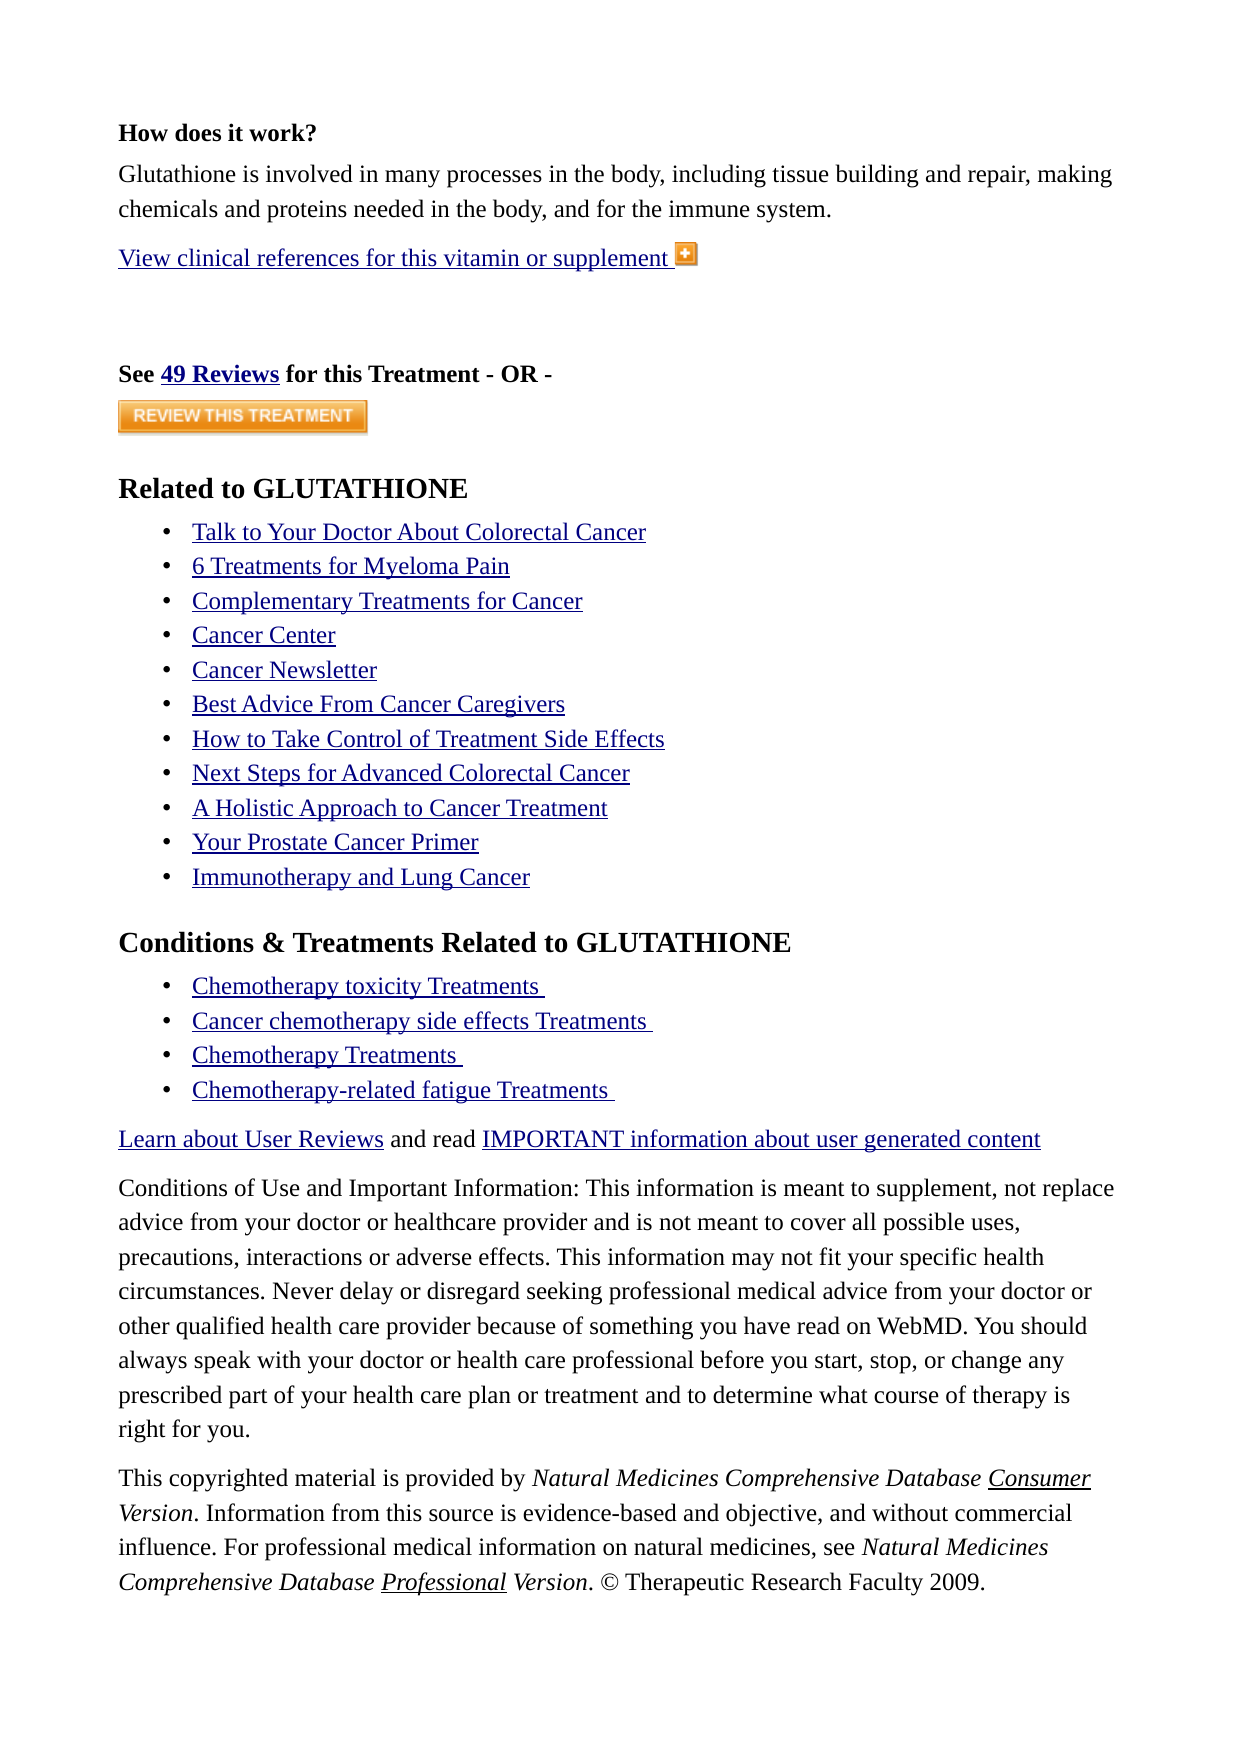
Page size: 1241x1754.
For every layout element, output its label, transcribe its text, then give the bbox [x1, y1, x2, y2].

list 6 Treatments for Myeloma Pain [162, 551, 1122, 580]
list Your Prostate Cancer Primer [162, 827, 1122, 856]
subtitle Conditions & Treatments Related to GLUTATHIONE [118, 925, 1122, 959]
list How to Take Control of Treatment Side Effects [162, 724, 1122, 753]
list Cancer Newsletter [162, 655, 1122, 684]
subtitle See 49 Reviews for this Treatment - OR - [118, 359, 1122, 388]
list Chemotherapy toxicity Treatments [162, 971, 1122, 1000]
text View clinical references for this vitamin or supplement [118, 243, 1122, 272]
subtitle Related to GLUTATHIONE [118, 471, 1122, 504]
picture [118, 400, 369, 436]
list Immunotherapy and Lung Cancer [162, 862, 1122, 891]
text This copyrighted material is provided by Natural Medicines Comprehensive Database Consumer Version. Information from this source is evidence-based and objective, and without commercial influence. For professional medical information on natural medicines, see Natural Medicines Comprehensive Database Professional Version. © Therapeutic Research Faculty 2009. [118, 1463, 1122, 1596]
list A Holistic Approach to Cancer Treatment [162, 793, 1122, 822]
list Cancer chemotherapy side effects Treatments [162, 1006, 1122, 1035]
list Talk to Your Doctor About Colorectal Cancer [162, 517, 1122, 546]
subtitle How does it work? [118, 118, 1122, 147]
list Chemotherapy-related fatigue Treatments [162, 1075, 1122, 1104]
list Best Advice From Cancer Caregivers [162, 689, 1122, 718]
list Cancer Center [162, 620, 1122, 649]
text Glutathione is involved in many processes in the body, including tissue building and repair, making chemicals and proteins needed in the body, and for the immune system. [118, 159, 1122, 223]
list Next Steps for Advanced Colorectal Cancer [162, 758, 1122, 787]
text Learn about User Reviews and read IMPORTANT information about user generated content [118, 1124, 1122, 1153]
list Complementary Treatments for Cancer [162, 586, 1122, 615]
picture [674, 242, 700, 268]
list Chemotherapy Treatments [162, 1040, 1122, 1069]
text Conditions of Use and Important Information: This information is meant to supplement, not replace advice from your doctor or healthcare provider and is not meant to cover all possible uses, precautions, interactions or adverse effects. This information may not fit your specific health circumstances. Never delay or disregard seeking professional medical advice from your doctor or other qualified health care provider because of something you have read on WebMD. You should always speak with your doctor or health care professional before you start, stop, or change any prescribed part of your health care plan or treatment and to determine what course of therapy is right for you. [118, 1173, 1122, 1443]
